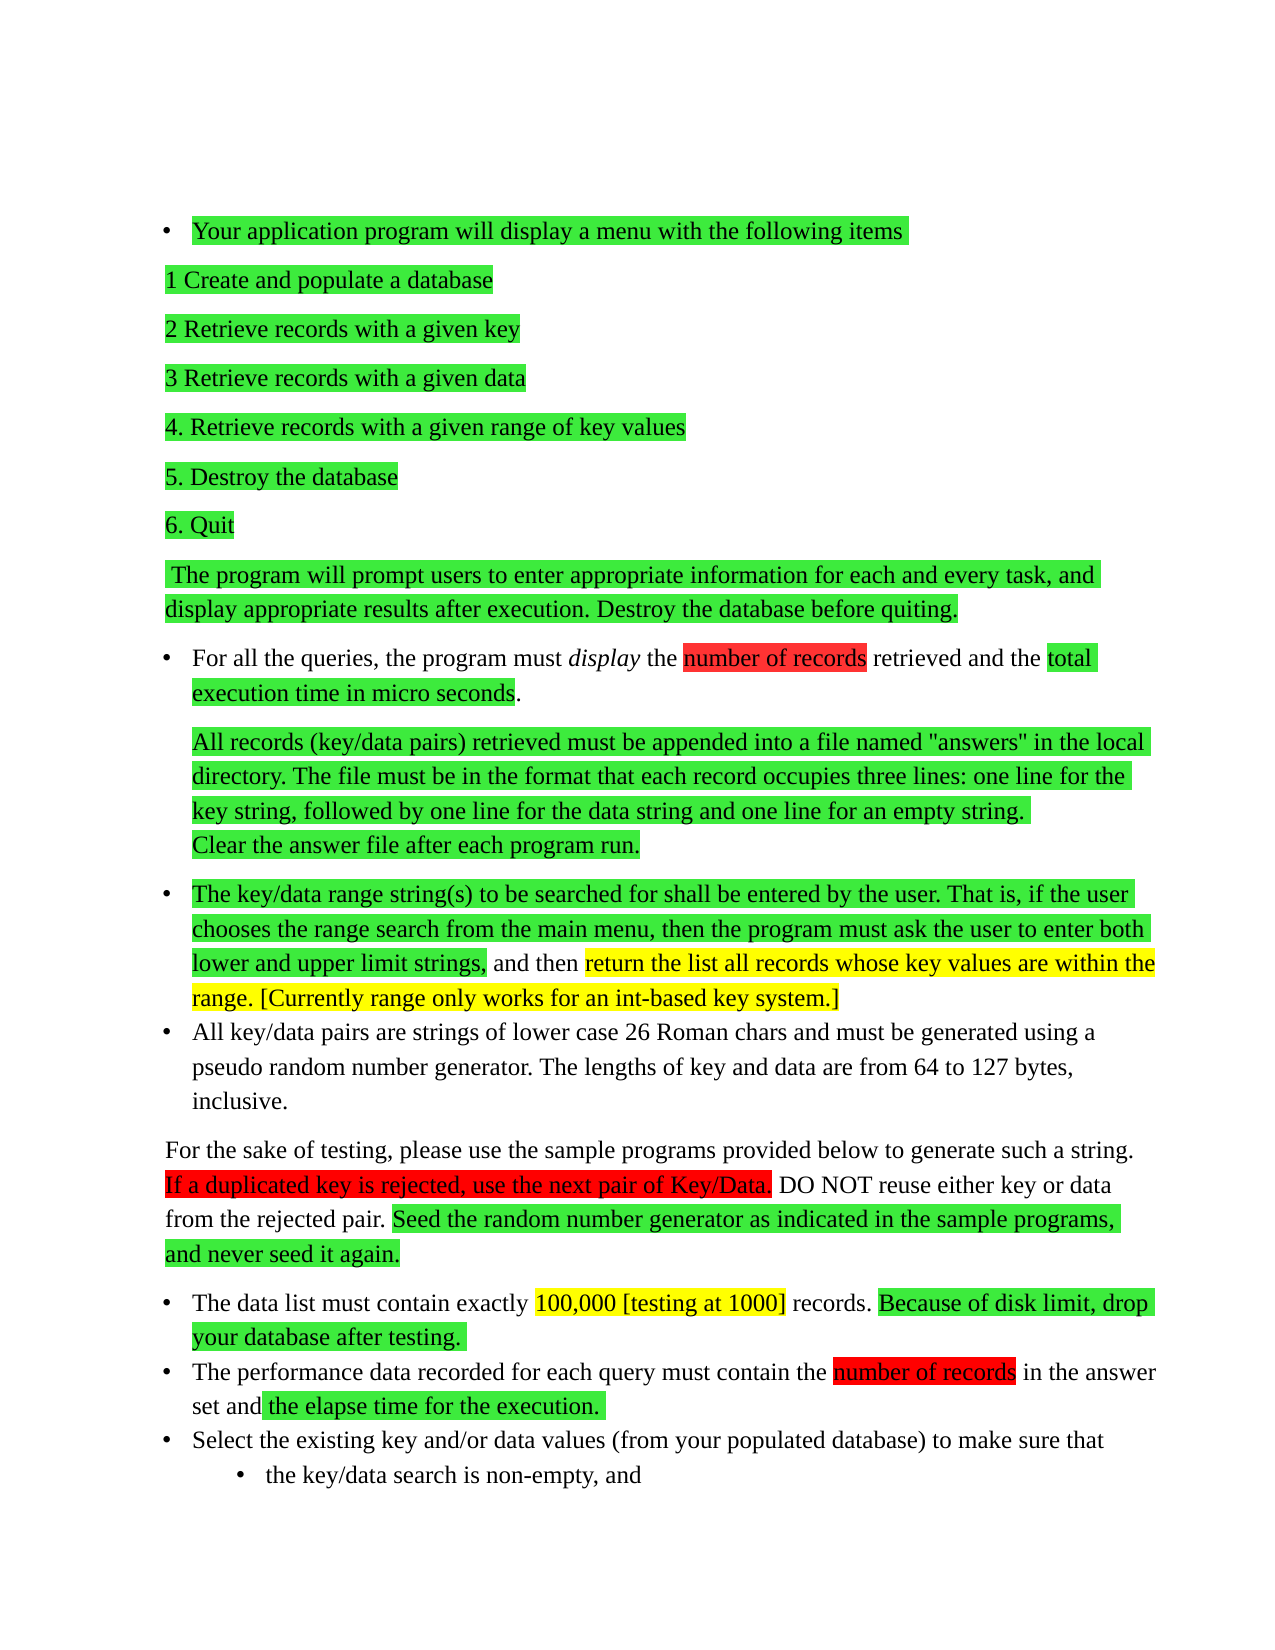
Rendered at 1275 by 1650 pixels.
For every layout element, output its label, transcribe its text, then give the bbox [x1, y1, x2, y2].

text The program will prompt users to enter appropriate information for each and every task, and display appropriate results after execution. Destroy the database before quiting. [165, 560, 1157, 623]
list the key/data search is non-empty, and [236, 1460, 1157, 1489]
text For the sake of testing, please use the sample programs provided below to generate such a string. If a duplicated key is rejected, use the next pair of Key/Data. DO NOT reuse either key or data from the rejected pair. Seed the random number generator as indicated in the sample programs, and never seed it again. [165, 1135, 1157, 1267]
list The data list must contain exactly 100,000 [testing at 1000] records. Because of disk limit, drop your database after testing. [162, 1288, 1157, 1351]
text 4. Retrieve records with a given range of key values [165, 412, 1157, 441]
list Your application program will display a menu with the following items [162, 216, 1157, 245]
text 6. Quit [165, 511, 1157, 539]
text 1 Create and populate a database [165, 265, 1157, 294]
list All records (key/data pairs) retrieved must be appended into a file named ''answers'' in the local directory. The file must be in the format that each record occupies three lines: one line for the key string, followed by one line for the data string and one line for an empty string. Clear the answer file after each program run. [162, 727, 1157, 859]
list All key/data pairs are strings of lower case 26 Roman chars and must be generated using a pseudo random number generator. The lengths of key and data are from 64 to 127 bytes, inclusive. [162, 1017, 1157, 1115]
list The performance data recorded for each query must contain the number of records in the answer set and the elapse time for the execution. [162, 1357, 1157, 1420]
text 3 Retrieve records with a given data [165, 363, 1157, 392]
text 2 Retrieve records with a given key [165, 314, 1157, 343]
text 5. Destroy the database [165, 462, 1157, 490]
list Select the existing key and/or data values (from your populated database) to make sure that [162, 1426, 1157, 1454]
list The key/data range string(s) to be searched for shall be entered by the user. That is, if the user chooses the range search from the main menu, then the program must ask the user to enter both lower and upper limit strings, and then return the list all records whose key values are within the range. [Currently range only works for an int-based key system.] [162, 879, 1157, 1011]
list For all the queries, the program must display the number of records retrieved and the total execution time in micro seconds. [162, 643, 1157, 706]
